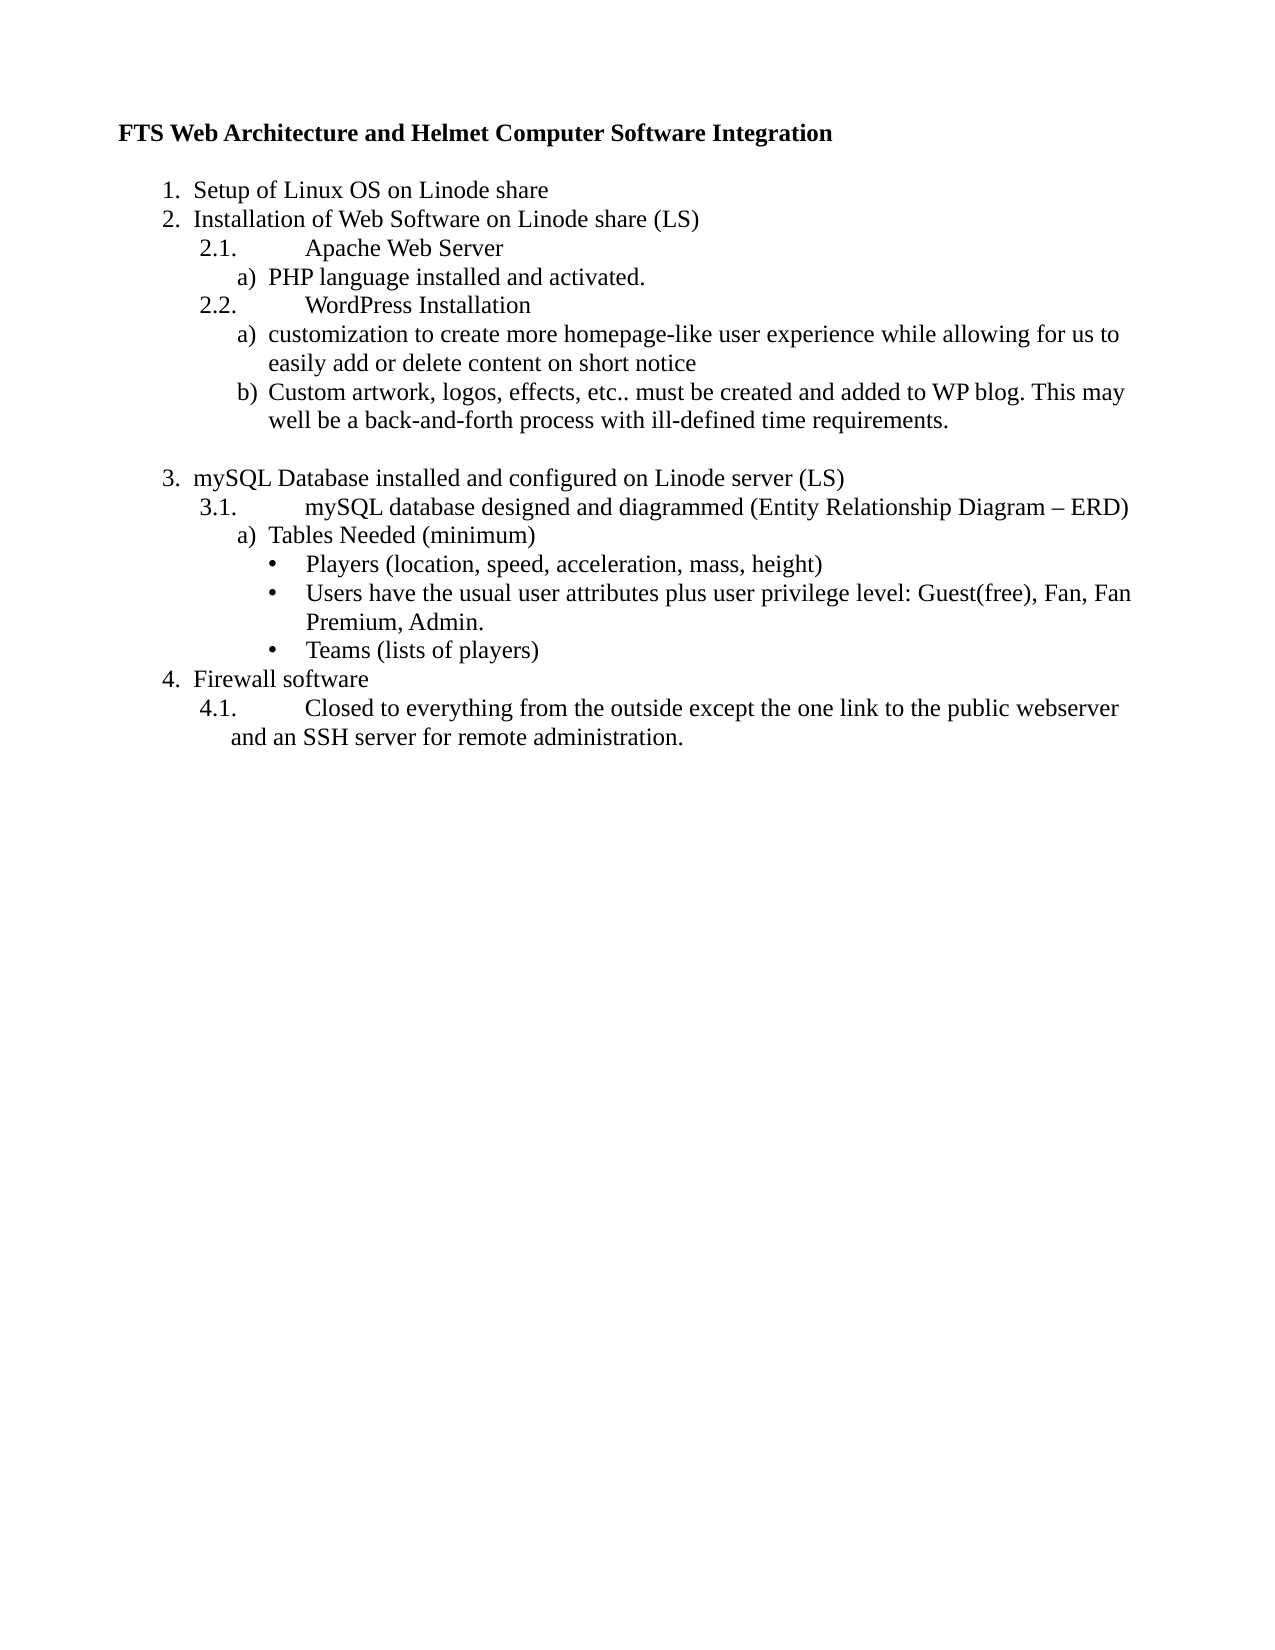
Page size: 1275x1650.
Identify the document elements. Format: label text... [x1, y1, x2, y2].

list mySQL Database installed and configured on Linode server (LS) [156, 463, 1157, 492]
list Players (location, speed, acceleration, mass, height) [268, 549, 1157, 578]
list Setup of Linux OS on Linode share [156, 176, 1157, 204]
list Firewall software [156, 664, 1157, 693]
list Apache Web Server [193, 233, 1157, 262]
text FTS Web Architecture and Helmet Computer Software Integration [118, 118, 1157, 147]
list mySQL database designed and diagrammed (Entity Relationship Diagram – ERD) [193, 492, 1157, 521]
list Teams (lists of players) [268, 636, 1157, 664]
list Tables Needed (minimum) [231, 521, 1157, 549]
list Installation of Web Software on Linode share (LS) [156, 204, 1157, 233]
list Users have the usual user attributes plus user privilege level: Guest(free), Fan, Fan Premium, Admin. [268, 578, 1157, 636]
list PHP language installed and activated. [231, 262, 1157, 291]
list customization to create more homepage-like user experience while allowing for us to easily add or delete content on short notice [231, 319, 1157, 377]
list WordPress Installation [193, 291, 1157, 319]
list Custom artwork, logos, effects, etc.. must be created and added to WP blog. This may well be a back-and-forth process with ill-defined time requirements. [231, 377, 1157, 434]
list Closed to everything from the outside except the one link to the public webserver and an SSH server for remote administration. [193, 693, 1157, 751]
